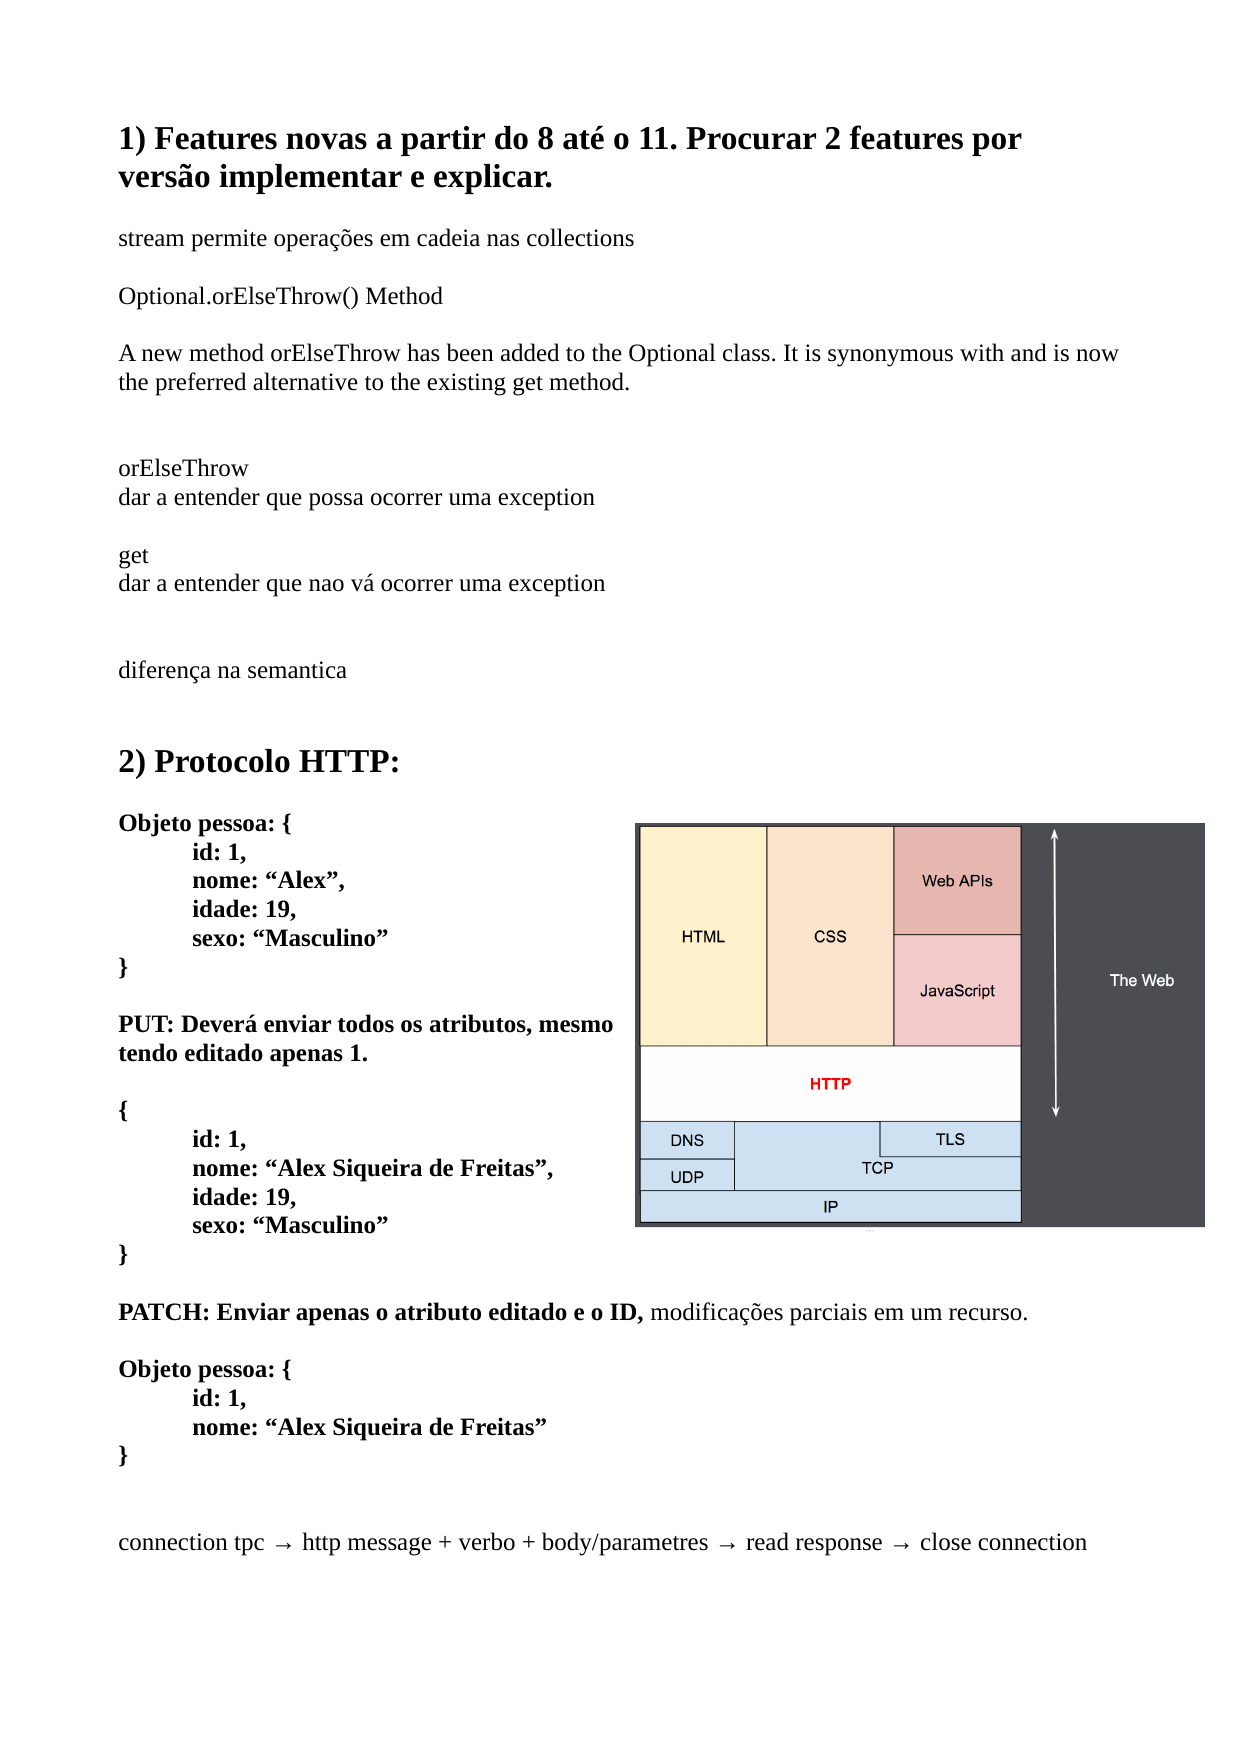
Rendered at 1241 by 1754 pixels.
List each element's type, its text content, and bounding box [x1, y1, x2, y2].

text sexo: “Masculino” } [118, 923, 635, 981]
text idade: 19, [118, 894, 635, 923]
text get [118, 540, 1122, 568]
text id: 1, [118, 1124, 635, 1153]
text nome: “Alex Siqueira de Freitas”, [118, 1153, 635, 1182]
text PUT: Deverá enviar todos os atributos, mesmo tendo editado apenas 1. [118, 1009, 635, 1067]
text Objeto pessoa: { [118, 808, 1122, 837]
text { [118, 1096, 635, 1124]
picture [635, 823, 1205, 1232]
text id: 1, [118, 837, 635, 866]
text sexo: “Masculino” } [118, 1211, 1122, 1268]
text 1) Features novas a partir do 8 até o 11. Procurar 2 features por versão implementar e explicar. [118, 118, 1122, 195]
text dar a entender que possa ocorrer uma exception [118, 482, 1122, 511]
text orElseThrow [118, 453, 1122, 482]
text 2) Protocolo HTTP: [118, 741, 1122, 779]
text nome: “Alex Siqueira de Freitas” } [118, 1412, 1122, 1469]
text diferença na semantica [118, 655, 1122, 683]
text nome: “Alex”, [118, 866, 635, 894]
text stream permite operações em cadeia nas collections [118, 223, 1122, 252]
text PATCH: Enviar apenas o atributo editado e o ID, modificações parciais em um recurso. [118, 1297, 1122, 1326]
text Objeto pessoa: { [118, 1354, 1122, 1383]
text dar a entender que nao vá ocorrer uma exception [118, 568, 1122, 597]
text Optional.orElseThrow() Method [118, 281, 1122, 310]
text id: 1, [118, 1383, 1122, 1412]
text idade: 19, [118, 1182, 635, 1211]
text A new method orElseThrow has been added to the Optional class. It is synonymous with and is now the preferred alternative to the existing get method. [118, 338, 1122, 396]
text connection tpc → http message + verbo + body/parametres → read response → close connection [118, 1527, 1122, 1556]
